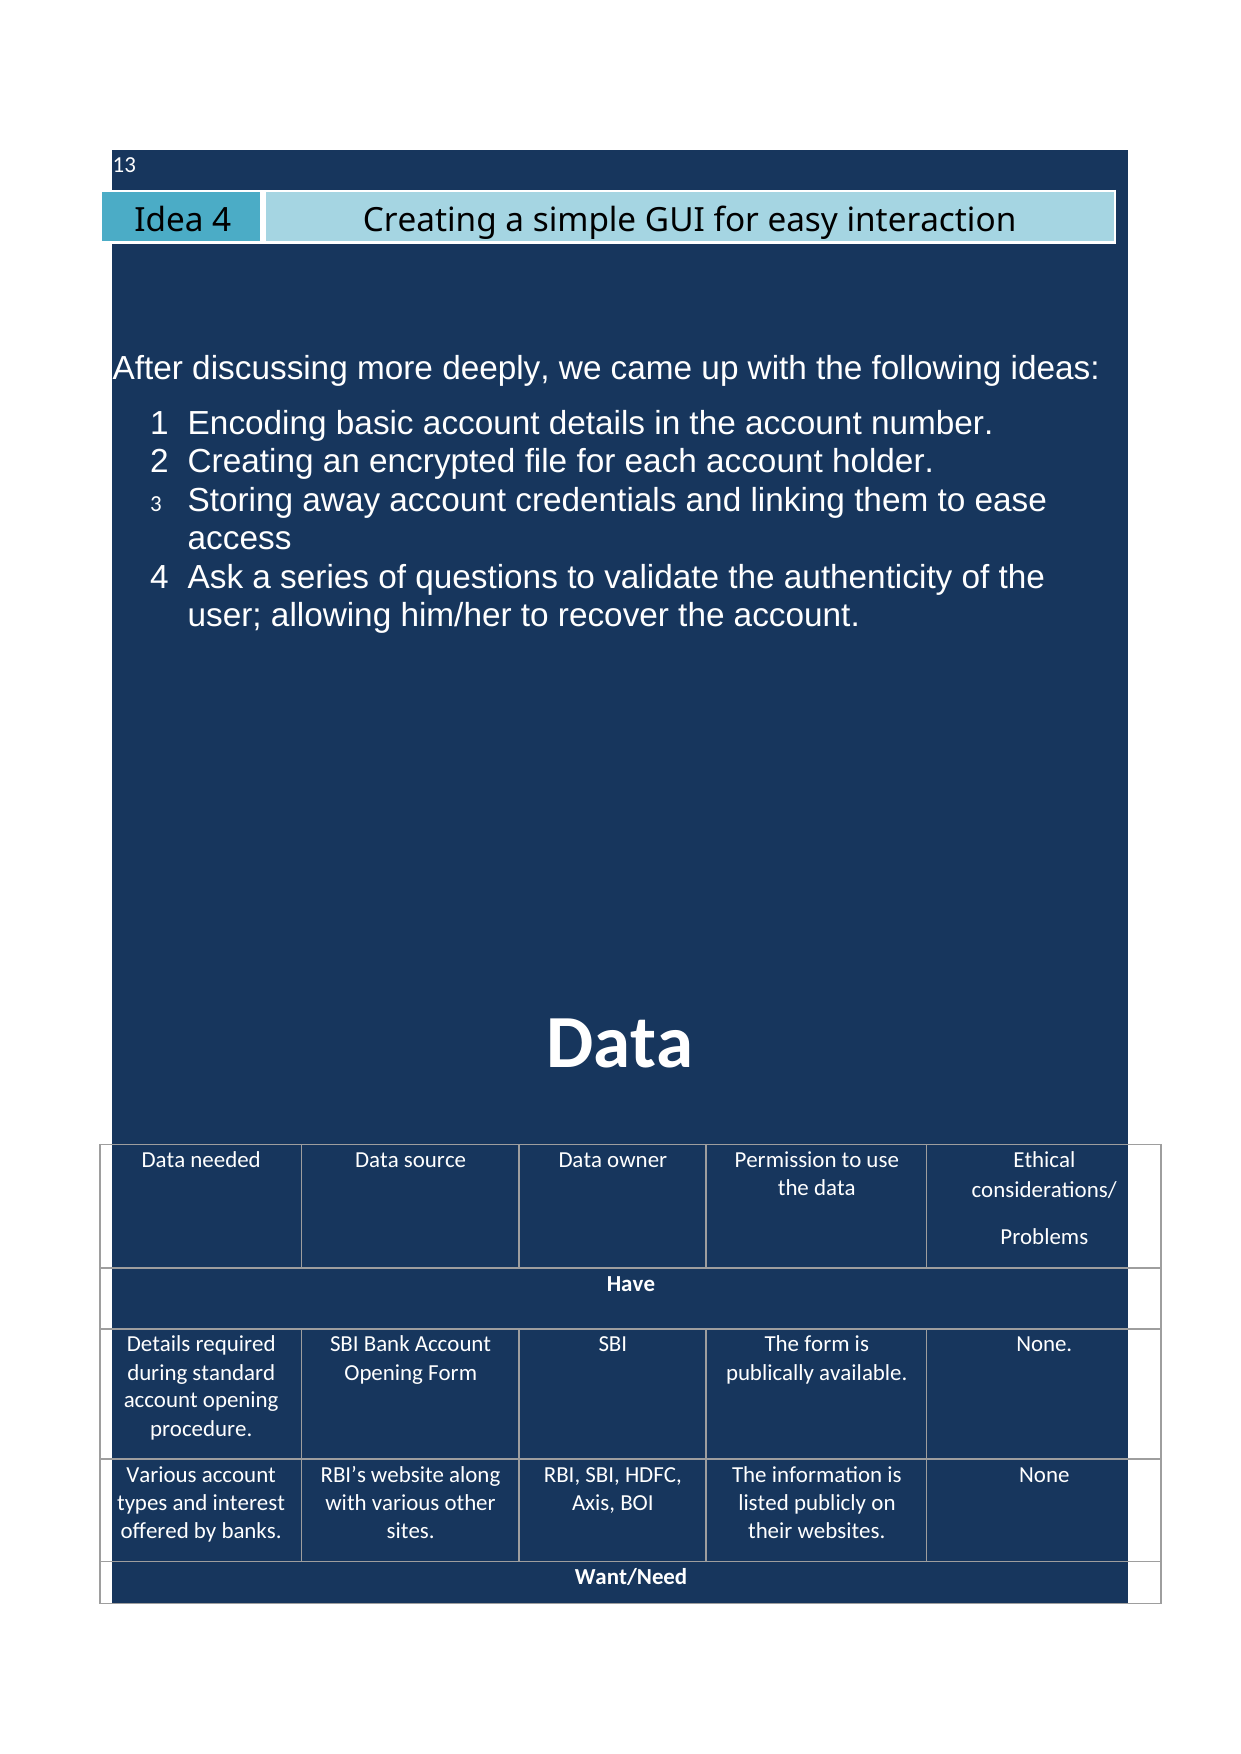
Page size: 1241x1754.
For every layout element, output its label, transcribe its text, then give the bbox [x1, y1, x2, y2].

table_header Data source [302, 1145, 518, 1267]
table_cell Have [101, 1269, 1160, 1328]
table_cell RBI, SBI, HDFC, Axis, BOI [520, 1460, 705, 1561]
table_cell SBI [520, 1330, 705, 1458]
table_cell SBI Bank Account Opening Form [302, 1330, 518, 1458]
list Encoding basic account details in the account number. [150, 403, 1128, 441]
table_cell Creating a simple GUI for easy interaction [266, 192, 1114, 241]
title Data [112, 995, 1128, 1087]
table_cell RBI’s website along with various other sites. [302, 1460, 518, 1561]
table_cell None [927, 1460, 1160, 1561]
table_cell Details required during standard account opening procedure. [101, 1330, 301, 1458]
table_header Permission to use the data [707, 1145, 926, 1267]
table_cell Want/Need [101, 1562, 1160, 1602]
list Ask a series of questions to validate the authenticity of the user; allowing him/her to recover the account. [150, 557, 1128, 633]
text After discussing more deeply, we came up with the following ideas: [112, 348, 1128, 386]
table_cell Various account types and interest offered by banks. [101, 1460, 301, 1561]
table_header Ethical considerations/ Problems [927, 1145, 1160, 1267]
table_cell Idea 4 [102, 192, 260, 241]
table_header Data owner [520, 1145, 705, 1267]
list Storing away account credentials and linking them to ease access [150, 480, 1128, 557]
table_cell The form is publically available. [707, 1330, 926, 1458]
table_cell The information is listed publicly on their websites. [707, 1460, 926, 1561]
table_header Data needed [101, 1145, 301, 1267]
table_cell None. [927, 1330, 1160, 1458]
list Creating an encrypted file for each account holder. [150, 441, 1128, 480]
